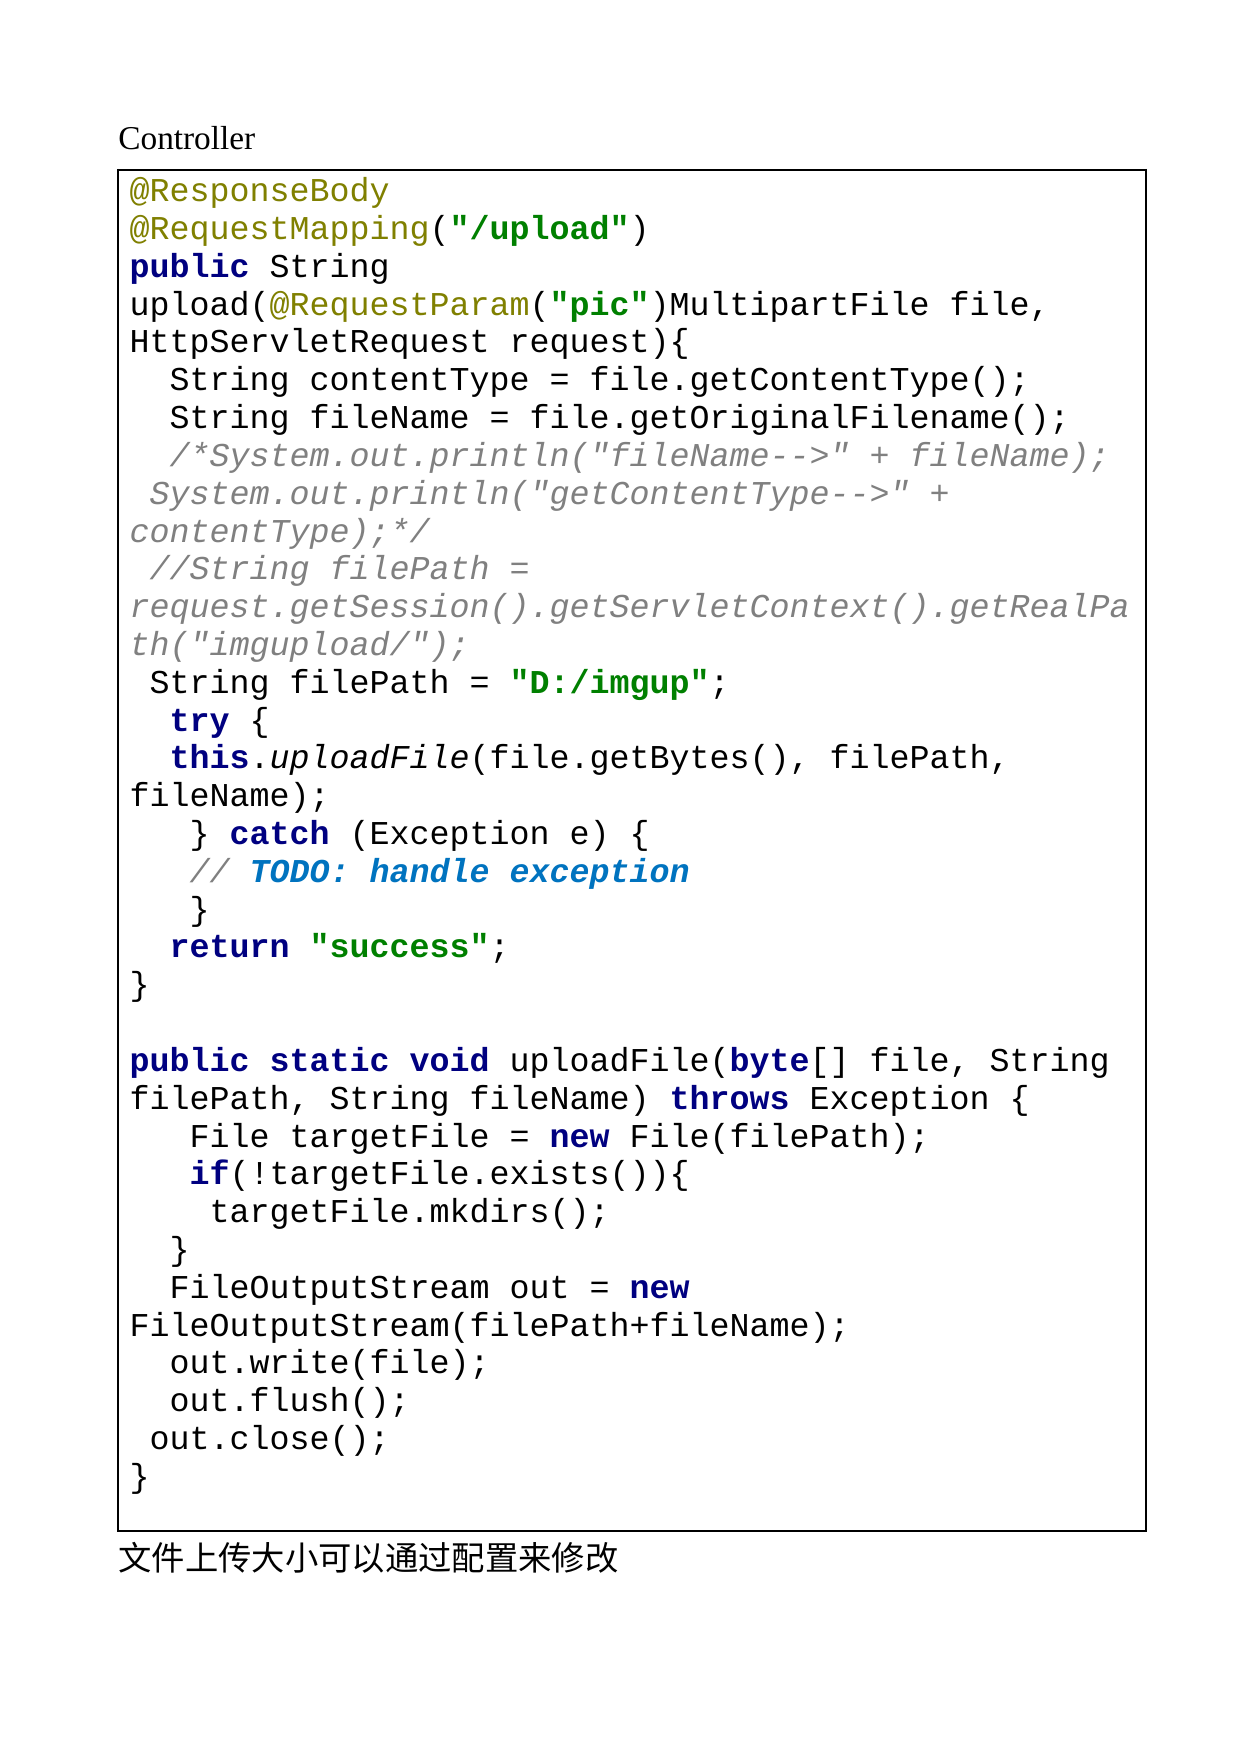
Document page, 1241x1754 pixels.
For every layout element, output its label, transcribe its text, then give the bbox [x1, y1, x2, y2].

table_header @ResponseBody @RequestMapping("/upload") public String upload(@RequestParam("pic")MultipartFile file, HttpServletRequest request){ String contentType = file.getContentType(); String fileName = file.getOriginalFilename(); /*System.out.println("fileName-->" + fileName); System.out.println("getContentType-->" + contentType);*/ //String filePath = request.getSession().getServletContext().getRealPath("imgupload/"); String filePath = "D:/imgup"; try { this.uploadFile(file.getBytes(), filePath, fileName); } catch (Exception e) { // TODO: handle exception } return "success"; } public static void uploadFile(byte[] file, String filePath, String fileName) throws Exception { File targetFile = new File(filePath); if(!targetFile.exists()){ targetFile.mkdirs(); } FileOutputStream out = new FileOutputStream(filePath+fileName); out.write(file); out.flush(); out.close(); } [119, 171, 1145, 1530]
text 文件上传大小可以通过配置来修改 [118, 1532, 1122, 1580]
text Controller [118, 118, 1122, 156]
